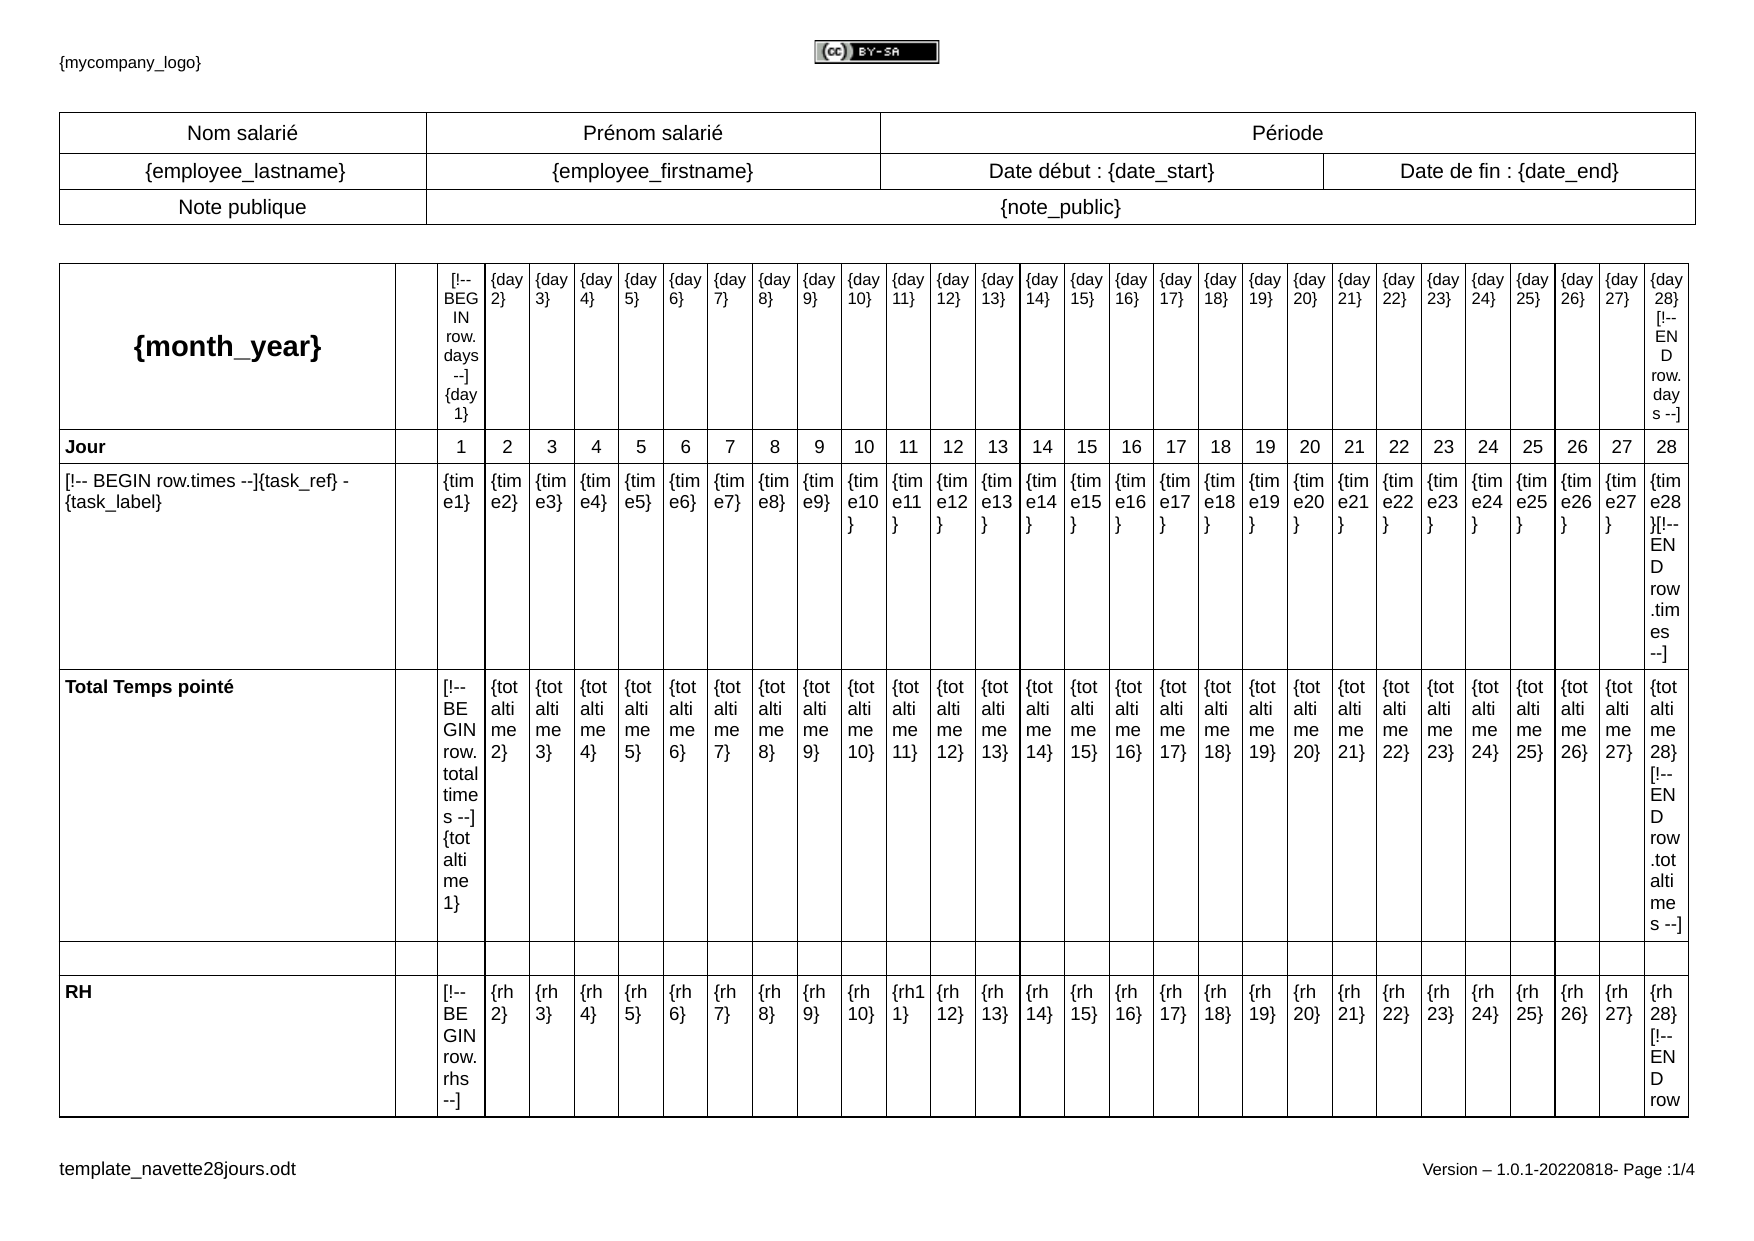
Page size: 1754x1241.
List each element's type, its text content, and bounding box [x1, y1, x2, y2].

table_cell [1511, 942, 1554, 974]
table_cell [396, 464, 437, 669]
table_cell 3 [530, 430, 574, 463]
table_cell {totaltime12} [931, 670, 975, 941]
table_cell [486, 942, 529, 974]
table_cell 13 [976, 430, 1019, 463]
table_cell [1333, 942, 1376, 974]
table_cell [!-- BEGIN row.times --]{task_ref} - {task_label} [60, 464, 395, 669]
table_cell {time28}[!-- END row.times --] [1645, 464, 1688, 669]
table_cell [60, 942, 395, 974]
table_header {day5} [619, 264, 663, 429]
table_cell {rh7} [708, 976, 752, 1116]
table_cell {totaltime19} [1243, 670, 1287, 941]
table_header {day19} [1243, 264, 1287, 429]
table_cell {time18} [1199, 464, 1242, 669]
table_cell {rh26} [1556, 976, 1599, 1116]
table_header {day23} [1422, 264, 1465, 429]
table_cell [664, 942, 707, 974]
table_cell {employee_firstname} [427, 154, 880, 189]
table_cell 1 [438, 430, 484, 463]
table_cell 6 [664, 430, 707, 463]
table_cell 21 [1333, 430, 1376, 463]
table_cell {time20} [1288, 464, 1332, 669]
table_cell {time22} [1377, 464, 1421, 669]
table_header {day22} [1377, 264, 1421, 429]
table_cell [1110, 942, 1153, 974]
table_cell [438, 942, 484, 974]
table_cell 12 [931, 430, 975, 463]
table_cell {totaltime20} [1288, 670, 1332, 941]
table_cell 27 [1600, 430, 1644, 463]
table_cell [708, 942, 752, 974]
table_cell {time5} [619, 464, 663, 669]
table_cell 16 [1110, 430, 1153, 463]
table_cell {totaltime3} [530, 670, 574, 941]
table_cell {time13} [976, 464, 1019, 669]
table_cell [1645, 942, 1688, 974]
table_cell {time3} [530, 464, 574, 669]
table_cell [396, 670, 437, 941]
table_cell {totaltime10} [842, 670, 886, 941]
table_header {day11} [887, 264, 930, 429]
table_cell {time23} [1422, 464, 1465, 669]
table_cell {totaltime18} [1199, 670, 1242, 941]
table_cell [!-- BEGIN row.totaltimes --]{totaltime1} [438, 670, 484, 941]
table_cell {rh15} [1065, 976, 1109, 1116]
table_cell {time14} [1021, 464, 1064, 669]
table_cell {totaltime14} [1021, 670, 1064, 941]
table_cell {rh5} [619, 976, 663, 1116]
table_cell {rh27} [1600, 976, 1644, 1116]
table_cell [1422, 942, 1465, 974]
table_header [396, 264, 437, 429]
table_cell {rh10} [842, 976, 886, 1116]
table_cell [1377, 942, 1421, 974]
table_cell Jour [60, 430, 395, 463]
table_cell [1600, 942, 1644, 974]
table_cell [1065, 942, 1109, 974]
table_header {day8} [753, 264, 797, 429]
table_header {day21} [1333, 264, 1376, 429]
table_cell 25 [1511, 430, 1554, 463]
table_header Période [881, 113, 1695, 153]
table_cell 5 [619, 430, 663, 463]
table_header {day26} [1556, 264, 1599, 429]
table_cell {totaltime5} [619, 670, 663, 941]
table_cell [1556, 942, 1599, 974]
table_cell {rh19} [1243, 976, 1287, 1116]
table_cell [1243, 942, 1287, 974]
table_cell [842, 942, 886, 974]
table_cell {rh24} [1466, 976, 1510, 1116]
table_cell {rh20} [1288, 976, 1332, 1116]
table_cell 11 [887, 430, 930, 463]
table_cell 20 [1288, 430, 1332, 463]
table_cell {time27} [1600, 464, 1644, 669]
table_cell {rh3} [530, 976, 574, 1116]
table_cell {time19} [1243, 464, 1287, 669]
table_cell {rh16} [1110, 976, 1153, 1116]
table_cell {totaltime15} [1065, 670, 1109, 941]
table_cell {time2} [486, 464, 529, 669]
table_cell [396, 942, 437, 974]
table_cell {time12} [931, 464, 975, 669]
table_cell [1021, 942, 1064, 974]
table_cell 26 [1556, 430, 1599, 463]
table_cell {totaltime9} [798, 670, 841, 941]
table_cell 28 [1645, 430, 1688, 463]
table_cell 10 [842, 430, 886, 463]
table_header {day18} [1199, 264, 1242, 429]
table_cell {rh6} [664, 976, 707, 1116]
table_cell {note_public} [427, 190, 1695, 224]
table_cell {rh28}[!-- END row [1645, 976, 1688, 1116]
table_cell Total Temps pointé [60, 670, 395, 941]
table_header {day2} [486, 264, 529, 429]
table_header {day6} [664, 264, 707, 429]
table_header {day25} [1511, 264, 1554, 429]
table_cell {rh13} [976, 976, 1019, 1116]
table_header {day9} [798, 264, 841, 429]
table_cell {totaltime16} [1110, 670, 1153, 941]
table_cell 9 [798, 430, 841, 463]
table_cell {employee_lastname} [60, 154, 426, 189]
table_cell [575, 942, 618, 974]
table_cell 23 [1422, 430, 1465, 463]
table_cell [619, 942, 663, 974]
table_header {day12} [931, 264, 975, 429]
table_cell {rh11} [887, 976, 930, 1116]
table_header {day28}[!-- END row.days --] [1645, 264, 1688, 429]
table_cell {time26} [1556, 464, 1599, 669]
table_cell 4 [575, 430, 618, 463]
table_cell {time24} [1466, 464, 1510, 669]
table_cell [798, 942, 841, 974]
table_cell RH [60, 976, 395, 1116]
table_header Prénom salarié [427, 113, 880, 153]
table_cell [976, 942, 1019, 974]
table_cell 19 [1243, 430, 1287, 463]
table_cell {rh17} [1154, 976, 1198, 1116]
table_header Nom salarié [60, 113, 426, 153]
table_cell {time6} [664, 464, 707, 669]
table_cell 17 [1154, 430, 1198, 463]
table_cell {rh21} [1333, 976, 1376, 1116]
table_cell {rh8} [753, 976, 797, 1116]
table_cell Note publique [60, 190, 426, 224]
table_cell {totaltime13} [976, 670, 1019, 941]
table_cell {totaltime8} [753, 670, 797, 941]
table_cell {time11} [887, 464, 930, 669]
table_cell {totaltime22} [1377, 670, 1421, 941]
table_cell {rh25} [1511, 976, 1554, 1116]
table_cell 22 [1377, 430, 1421, 463]
table_cell {totaltime4} [575, 670, 618, 941]
table_cell 2 [486, 430, 529, 463]
table_cell {totaltime11} [887, 670, 930, 941]
table_cell {time1} [438, 464, 484, 669]
table_cell Date début : {date_start} [881, 154, 1323, 189]
table_cell {totaltime21} [1333, 670, 1376, 941]
table_cell {rh2} [486, 976, 529, 1116]
table_cell {time16} [1110, 464, 1153, 669]
table_cell {totaltime7} [708, 670, 752, 941]
table_cell {time21} [1333, 464, 1376, 669]
table_cell {totaltime2} [486, 670, 529, 941]
table_header {day10} [842, 264, 886, 429]
table_cell 24 [1466, 430, 1510, 463]
table_header {day27} [1600, 264, 1644, 429]
table_cell {rh22} [1377, 976, 1421, 1116]
picture [814, 40, 940, 64]
table_header {month_year} [60, 264, 395, 429]
table_cell {totaltime27} [1600, 670, 1644, 941]
table_cell [530, 942, 574, 974]
table_header {day7} [708, 264, 752, 429]
table_cell {rh18} [1199, 976, 1242, 1116]
table_cell {totaltime26} [1556, 670, 1599, 941]
table_cell [1466, 942, 1510, 974]
table_cell [1154, 942, 1198, 974]
table_cell {rh9} [798, 976, 841, 1116]
table_cell {totaltime23} [1422, 670, 1465, 941]
table_cell {totaltime28}[!-- END row.totaltimes --] [1645, 670, 1688, 941]
table_header {day13} [976, 264, 1019, 429]
table_cell {time10} [842, 464, 886, 669]
table_cell {time8} [753, 464, 797, 669]
table_cell {time15} [1065, 464, 1109, 669]
table_header [!-- BEGIN row.days --]{day1} [438, 264, 484, 429]
table_cell 18 [1199, 430, 1242, 463]
table_header {day14} [1021, 264, 1064, 429]
table_header {day20} [1288, 264, 1332, 429]
table_cell {rh12} [931, 976, 975, 1116]
table_cell [1199, 942, 1242, 974]
table_cell [!-- BEGIN row.rhs --] [438, 976, 484, 1116]
table_cell {rh4} [575, 976, 618, 1116]
table_cell {totaltime17} [1154, 670, 1198, 941]
table_cell 7 [708, 430, 752, 463]
table_cell [931, 942, 975, 974]
table_cell {rh23} [1422, 976, 1465, 1116]
table_cell [887, 942, 930, 974]
table_header {day4} [575, 264, 618, 429]
table_cell 8 [753, 430, 797, 463]
table_cell [396, 976, 437, 1116]
table_cell {totaltime25} [1511, 670, 1554, 941]
table_cell [753, 942, 797, 974]
table_cell {time17} [1154, 464, 1198, 669]
table_cell [1288, 942, 1332, 974]
table_cell 15 [1065, 430, 1109, 463]
table_cell {time25} [1511, 464, 1554, 669]
table_header {day16} [1110, 264, 1153, 429]
table_header {day15} [1065, 264, 1109, 429]
table_header {day3} [530, 264, 574, 429]
table_cell {time4} [575, 464, 618, 669]
table_cell {time7} [708, 464, 752, 669]
table_cell 14 [1021, 430, 1064, 463]
table_cell {rh14} [1021, 976, 1064, 1116]
table_header {day24} [1466, 264, 1510, 429]
table_cell [396, 430, 437, 463]
table_cell {totaltime24} [1466, 670, 1510, 941]
table_cell {time9} [798, 464, 841, 669]
table_cell Date de fin : {date_end} [1324, 154, 1695, 189]
table_header {day17} [1154, 264, 1198, 429]
table_cell {totaltime6} [664, 670, 707, 941]
